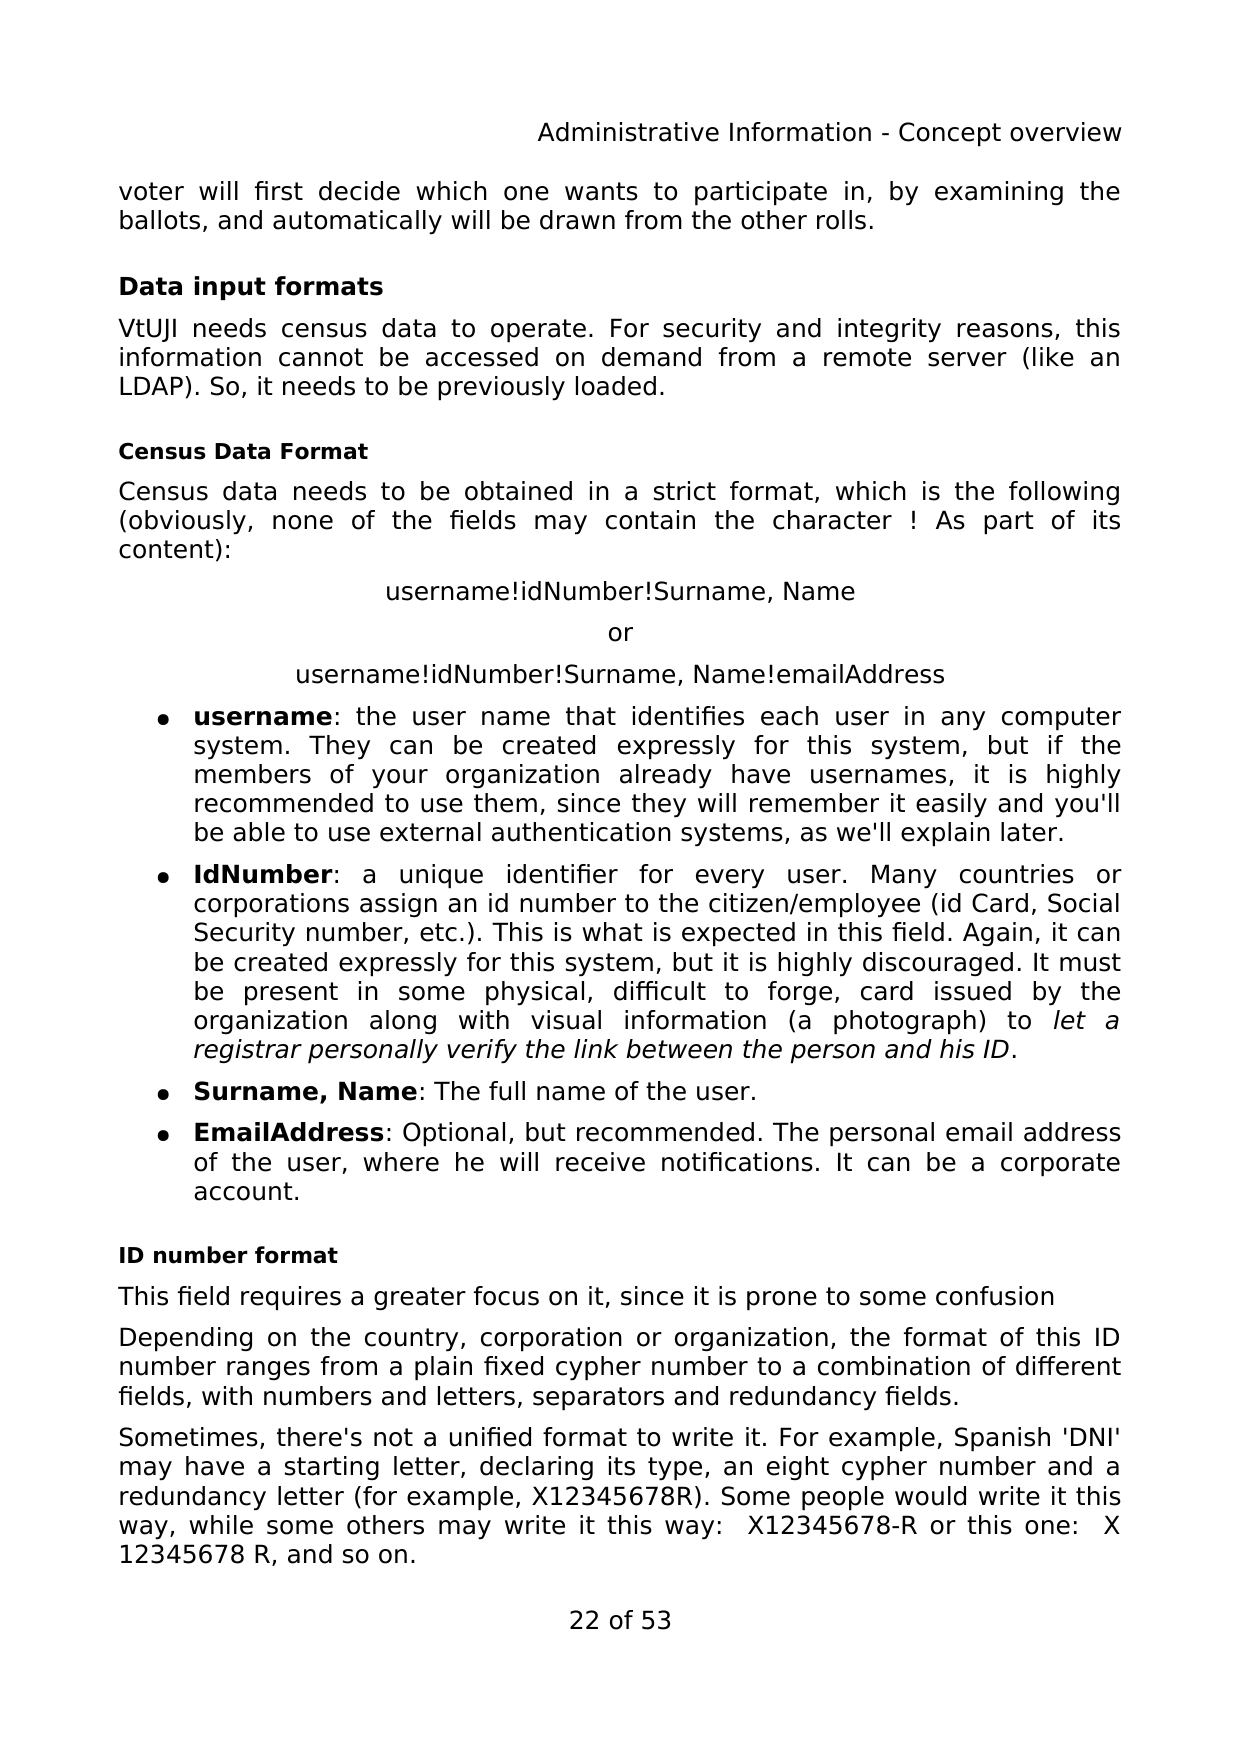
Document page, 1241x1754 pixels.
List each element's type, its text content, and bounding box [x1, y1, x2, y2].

list IdNumber: a unique identifier for every user. Many countries or corporations assign an id number to the citizen/employee (id Card, Social Security number, etc.). This is what is expected in this field. Again, it can be created expressly for this system, but it is highly discouraged. It must be present in some physical, difficult to forge, card issued by the organization along with visual information (a photograph) to let a registrar personally verify the link between the person and his ID. [156, 860, 1122, 1064]
text Census data needs to be obtained in a strict format, which is the following (obviously, none of the fields may contain the character ! As part of its content): [118, 477, 1122, 564]
text or [118, 619, 1122, 648]
text Sometimes, there's not a unified format to write it. For example, Spanish 'DNI' may have a starting letter, declaring its type, an eight cypher number and a redundancy letter (for example, X12345678R). Some people would write it this way, while some others may write it this way: X12345678-R or this one: X 12345678 R, and so on. [118, 1423, 1122, 1569]
text username!idNumber!Surname, Name!emailAddress [118, 660, 1122, 689]
subtitle Data input formats [118, 273, 1122, 301]
list EmailAddress: Optional, but recommended. The personal email address of the user, where he will receive notifications. It can be a corporate account. [156, 1119, 1122, 1206]
list Surname, Name: The full name of the user. [156, 1077, 1122, 1106]
text This field requires a greater focus on it, since it is prone to some confusion [118, 1282, 1122, 1311]
list username: the user name that identifies each user in any computer system. They can be created expressly for this system, but if the members of your organization already have usernames, it is highly recommended to use them, since they will remember it easily and you'll be able to use external authentication systems, as we'll explain later. [156, 702, 1122, 848]
text voter will first decide which one wants to participate in, by examining the ballots, and automatically will be drawn from the other rolls. [118, 177, 1122, 235]
text username!idNumber!Surname, Name [118, 577, 1122, 606]
subtitle ID number format [118, 1244, 1122, 1269]
text Depending on the country, corporation or organization, the format of this ID number ranges from a plain fixed cypher number to a combination of different fields, with numbers and letters, separators and redundancy fields. [118, 1323, 1122, 1411]
subtitle Census Data Format [118, 439, 1122, 464]
text VtUJI needs census data to operate. For security and integrity reasons, this information cannot be accessed on demand from a remote server (like an LDAP). So, it needs to be previously loaded. [118, 314, 1122, 401]
